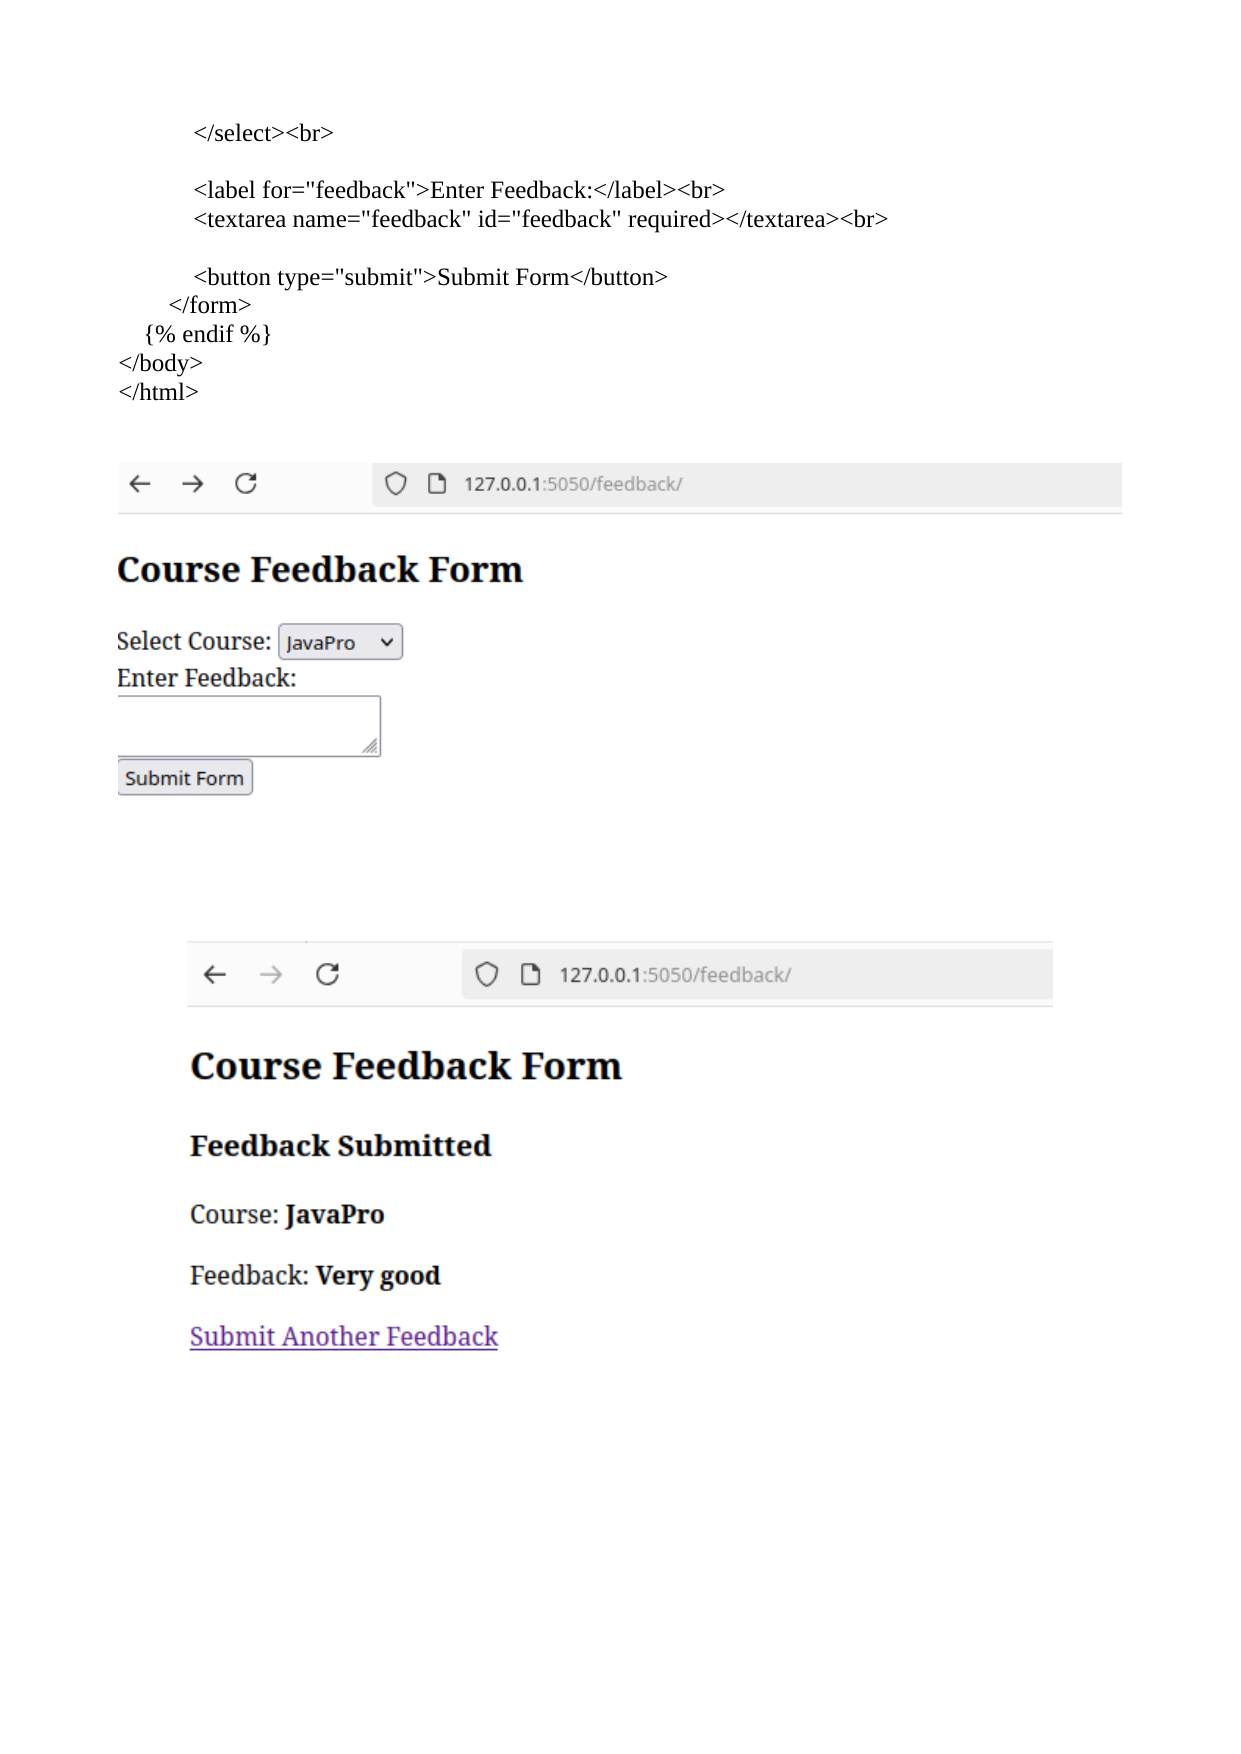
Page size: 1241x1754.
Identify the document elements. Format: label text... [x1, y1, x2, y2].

picture [187, 941, 1053, 1393]
text </select><br> [118, 118, 1122, 147]
text <button type="submit">Submit Form</button> [118, 262, 1122, 291]
text </body> [118, 348, 1122, 377]
text <label for="feedback">Enter Feedback:</label><br> [118, 176, 1122, 204]
picture [118, 463, 1123, 884]
text </form> [118, 291, 1122, 319]
text <textarea name="feedback" id="feedback" required></textarea><br> [118, 204, 1122, 233]
text </html> [118, 377, 1122, 406]
text {% endif %} [118, 319, 1122, 348]
